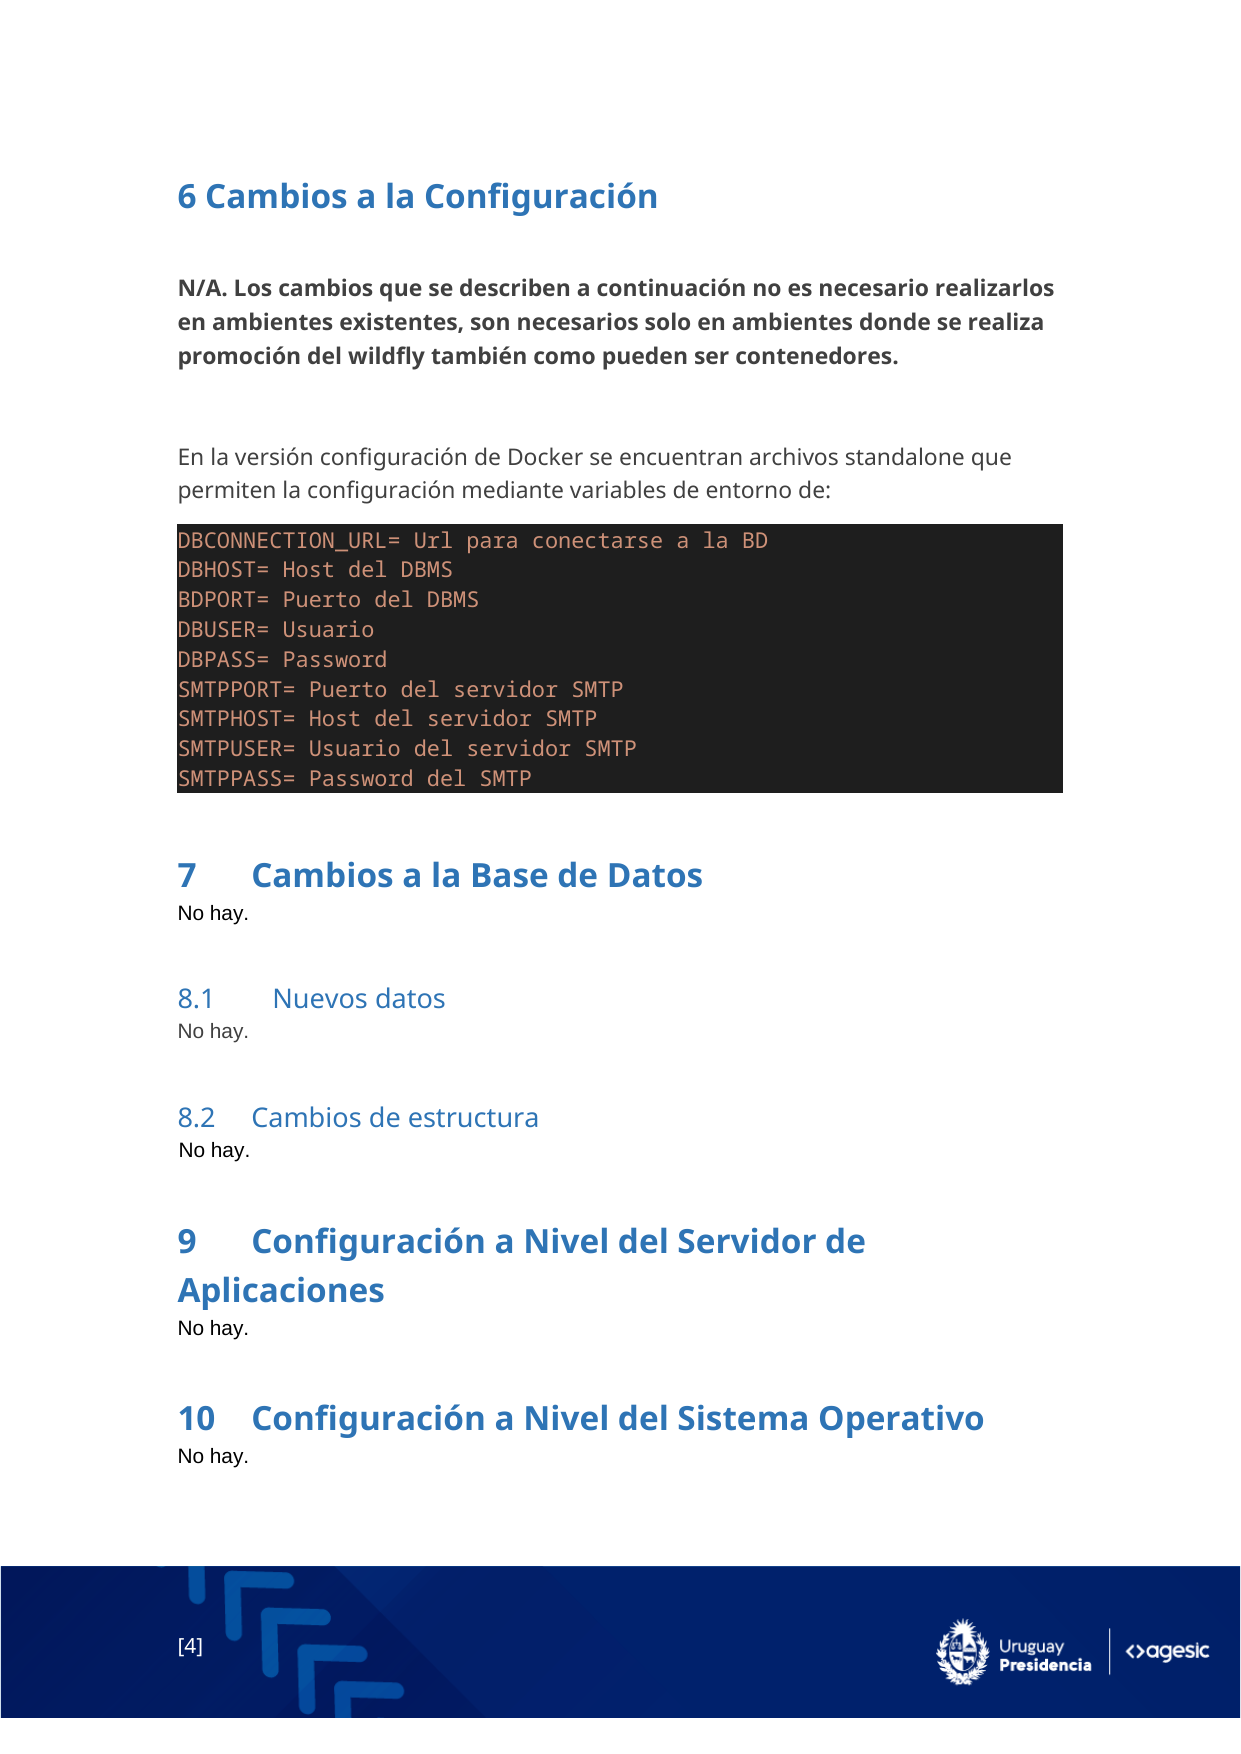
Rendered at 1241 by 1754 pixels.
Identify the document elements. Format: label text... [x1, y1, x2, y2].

text En la versión configuración de Docker se encuentran archivos standalone que permiten la configuración mediante variables de entorno de: [177, 440, 1063, 505]
subtitle 8.2 Cambios de estructura [177, 1098, 1063, 1135]
text DBHOST= Host del DBMS [177, 554, 1063, 584]
subtitle 9 Configuración a Nivel del Servidor de Aplicaciones [177, 1217, 1063, 1312]
text No hay. [177, 1019, 1063, 1043]
subtitle 7 Cambios a la Base de Datos [177, 851, 1063, 897]
text No hay. [177, 1315, 1063, 1339]
text SMTPPASS= Password del SMTP [177, 763, 1063, 793]
text SMTPUSER= Usuario del servidor SMTP [177, 733, 1063, 763]
text DBPASS= Password [177, 644, 1063, 673]
text No hay. [177, 1443, 1063, 1467]
subtitle 8.1 Nuevos datos [177, 979, 1063, 1016]
text SMTPHOST= Host del servidor SMTP [177, 703, 1063, 733]
picture [0, 1566, 1241, 1718]
text BDPORT= Puerto del DBMS [177, 584, 1063, 614]
text No hay. [178, 1138, 1063, 1162]
text SMTPPORT= Puerto del servidor SMTP [177, 673, 1063, 703]
subtitle 10 Configuración a Nivel del Sistema Operativo [177, 1394, 1063, 1440]
text No hay. [177, 900, 1063, 924]
text DBUSER= Usuario [177, 614, 1063, 644]
text DBCONNECTION_URL= Url para conectarse a la BD [177, 524, 1063, 554]
subtitle 6 Cambios a la Configuración [177, 173, 1063, 218]
text N/A. Los cambios que se describen a continuación no es necesario realizarlos en ambientes existentes, son necesarios solo en ambientes donde se realiza promoción del wildfly también como pueden ser contenedores. [177, 272, 1063, 371]
